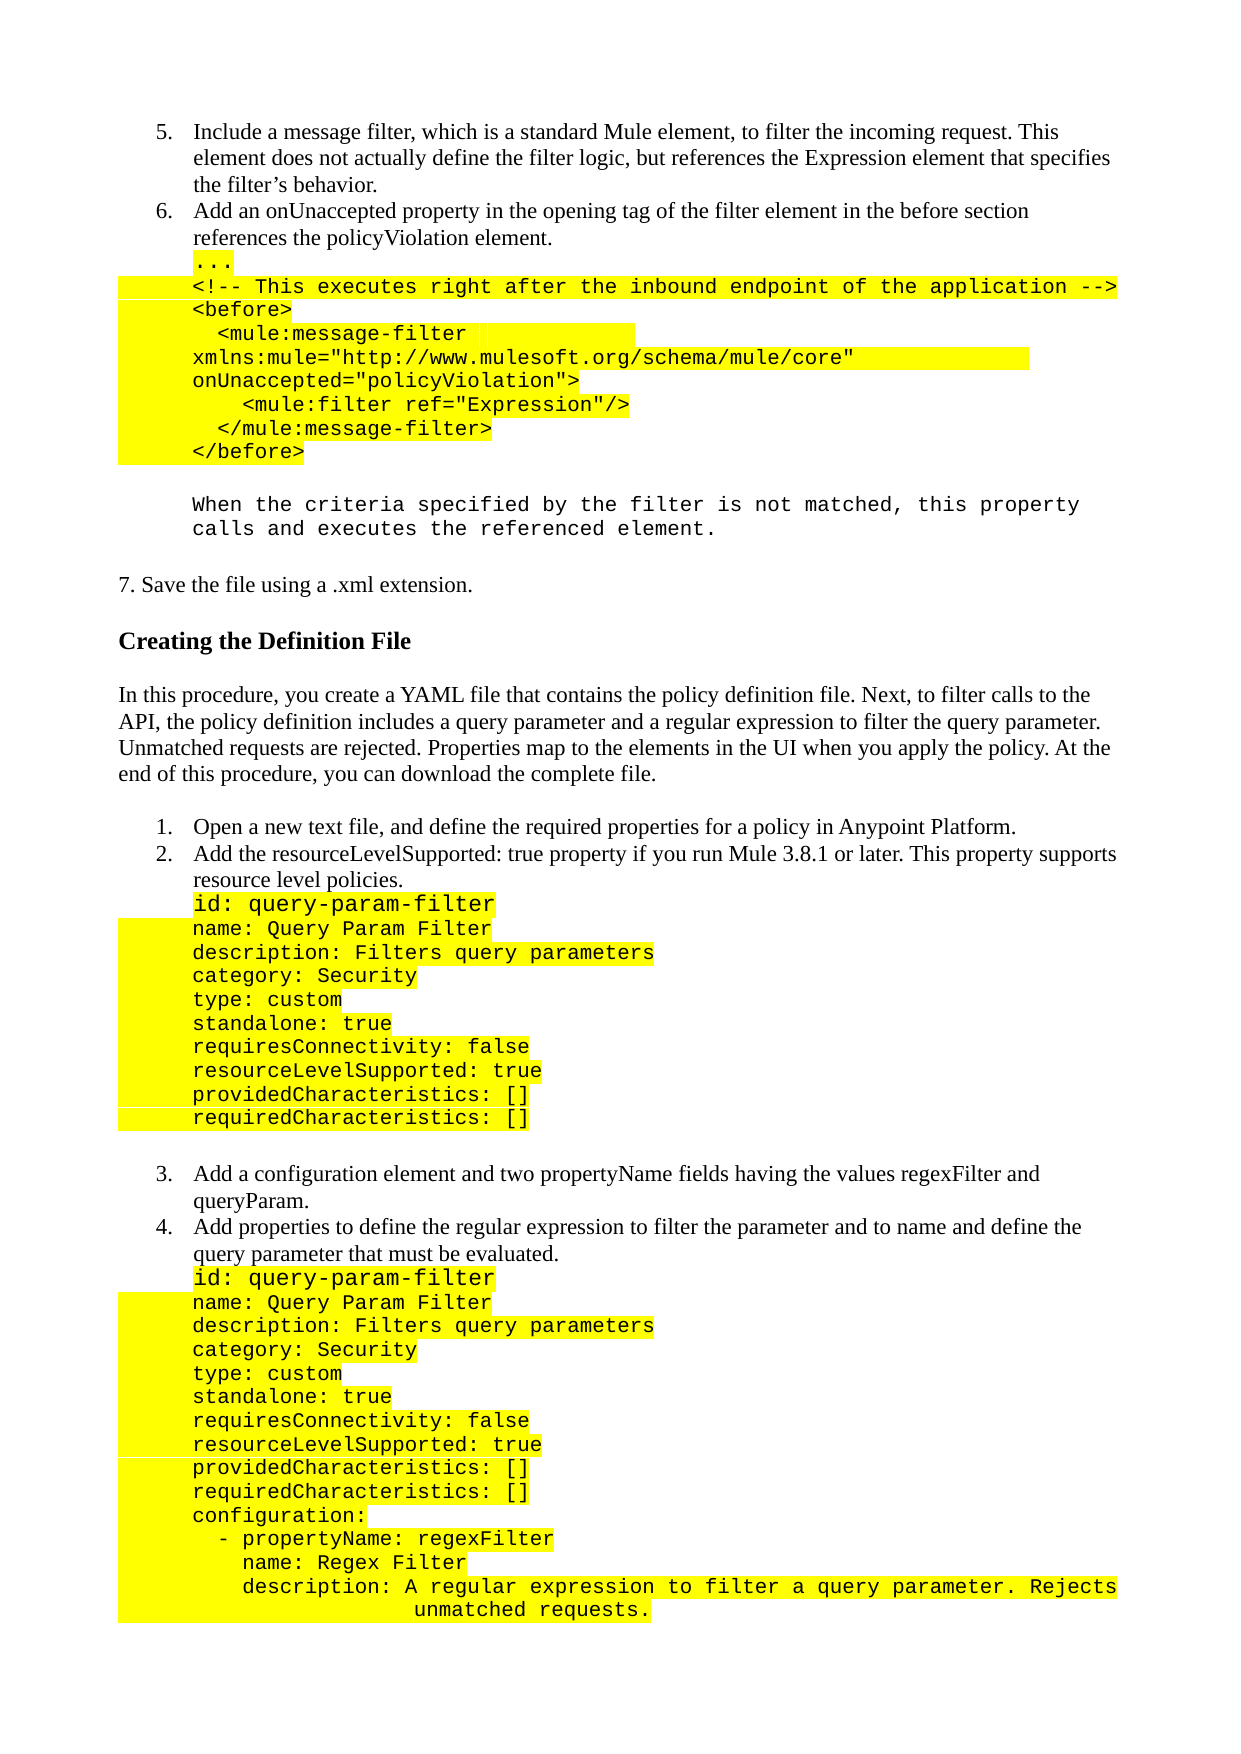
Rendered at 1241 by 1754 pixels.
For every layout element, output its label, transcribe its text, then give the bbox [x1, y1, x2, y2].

list Add a configuration element and two propertyName fields having the values regexFilter and queryParam. [156, 1161, 1122, 1213]
text <before> [118, 299, 1122, 323]
text resourceLevelSupported: true [118, 1060, 1122, 1084]
text </mule:message-filter> [118, 418, 1122, 441]
text name: Query Param Filter [118, 1292, 1122, 1316]
text name: Query Param Filter [118, 918, 1122, 942]
text requiresConnectivity: false [118, 1036, 1122, 1060]
text description: Filters query parameters [118, 1316, 1122, 1339]
list Include a message filter, which is a standard Mule element, to filter the incoming request. This element does not actually define the filter logic, but references the Expression element that specifies the filter’s behavior. [156, 118, 1122, 197]
list Add properties to define the regular expression to filter the parameter and to name and define the query parameter that must be evaluated. [156, 1213, 1122, 1266]
text In this procedure, you create a YAML file that contains the policy definition file. Next, to filter calls to the API, the policy definition includes a query parameter and a regular expression to filter the query parameter. Unmatched requests are rejected. Properties map to the elements in the UI when you apply the policy. At the end of this procedure, you can download the complete file. [118, 681, 1122, 787]
list ... [156, 250, 1122, 276]
text name: Regex Filter [118, 1552, 1122, 1576]
text requiredCharacteristics: [] [118, 1481, 1122, 1505]
text Creating the Definition File [118, 626, 1122, 655]
text resourceLevelSupported: true [118, 1434, 1122, 1457]
text requiredCharacteristics: [] [118, 1107, 1122, 1131]
text providedCharacteristics: [] [118, 1457, 1122, 1481]
text <mule:message-filter xmlns:mule="http://www.mulesoft.org/schema/mule/core" onUnaccepted="policyViolation"> [118, 323, 1122, 394]
text standalone: true [118, 1013, 1122, 1036]
text When the criteria specified by the filter is not matched, this property calls and executes the referenced element. [118, 494, 1122, 542]
text standalone: true [118, 1386, 1122, 1410]
list Add an onUnaccepted property in the opening tag of the filter element in the before section references the policyViolation element. [156, 197, 1122, 250]
text description: A regular expression to filter a query parameter. Rejects unmatched requests. [118, 1576, 1122, 1623]
text providedCharacteristics: [] [118, 1084, 1122, 1107]
text category: Security [118, 966, 1122, 989]
text type: custom [118, 1363, 1122, 1386]
text description: Filters query parameters [118, 942, 1122, 966]
text <mule:filter ref="Expression"/> [118, 394, 1122, 418]
text configuration: [118, 1505, 1122, 1528]
list Open a new text file, and define the required properties for a policy in Anypoint Platform. [156, 813, 1122, 839]
text - propertyName: regexFilter [118, 1528, 1122, 1552]
text category: Security [118, 1339, 1122, 1363]
list id: query-param-filter [156, 1266, 1122, 1292]
text type: custom [118, 989, 1122, 1013]
list id: query-param-filter [156, 892, 1122, 918]
text 7. Save the file using a .xml extension. [118, 571, 1122, 598]
text requiresConnectivity: false [118, 1410, 1122, 1434]
text </before> [118, 441, 1122, 465]
text <!-- This executes right after the inbound endpoint of the application --> [118, 276, 1122, 299]
list Add the resourceLevelSupported: true property if you run Mule 3.8.1 or later. This property supports resource level policies. [156, 839, 1122, 892]
